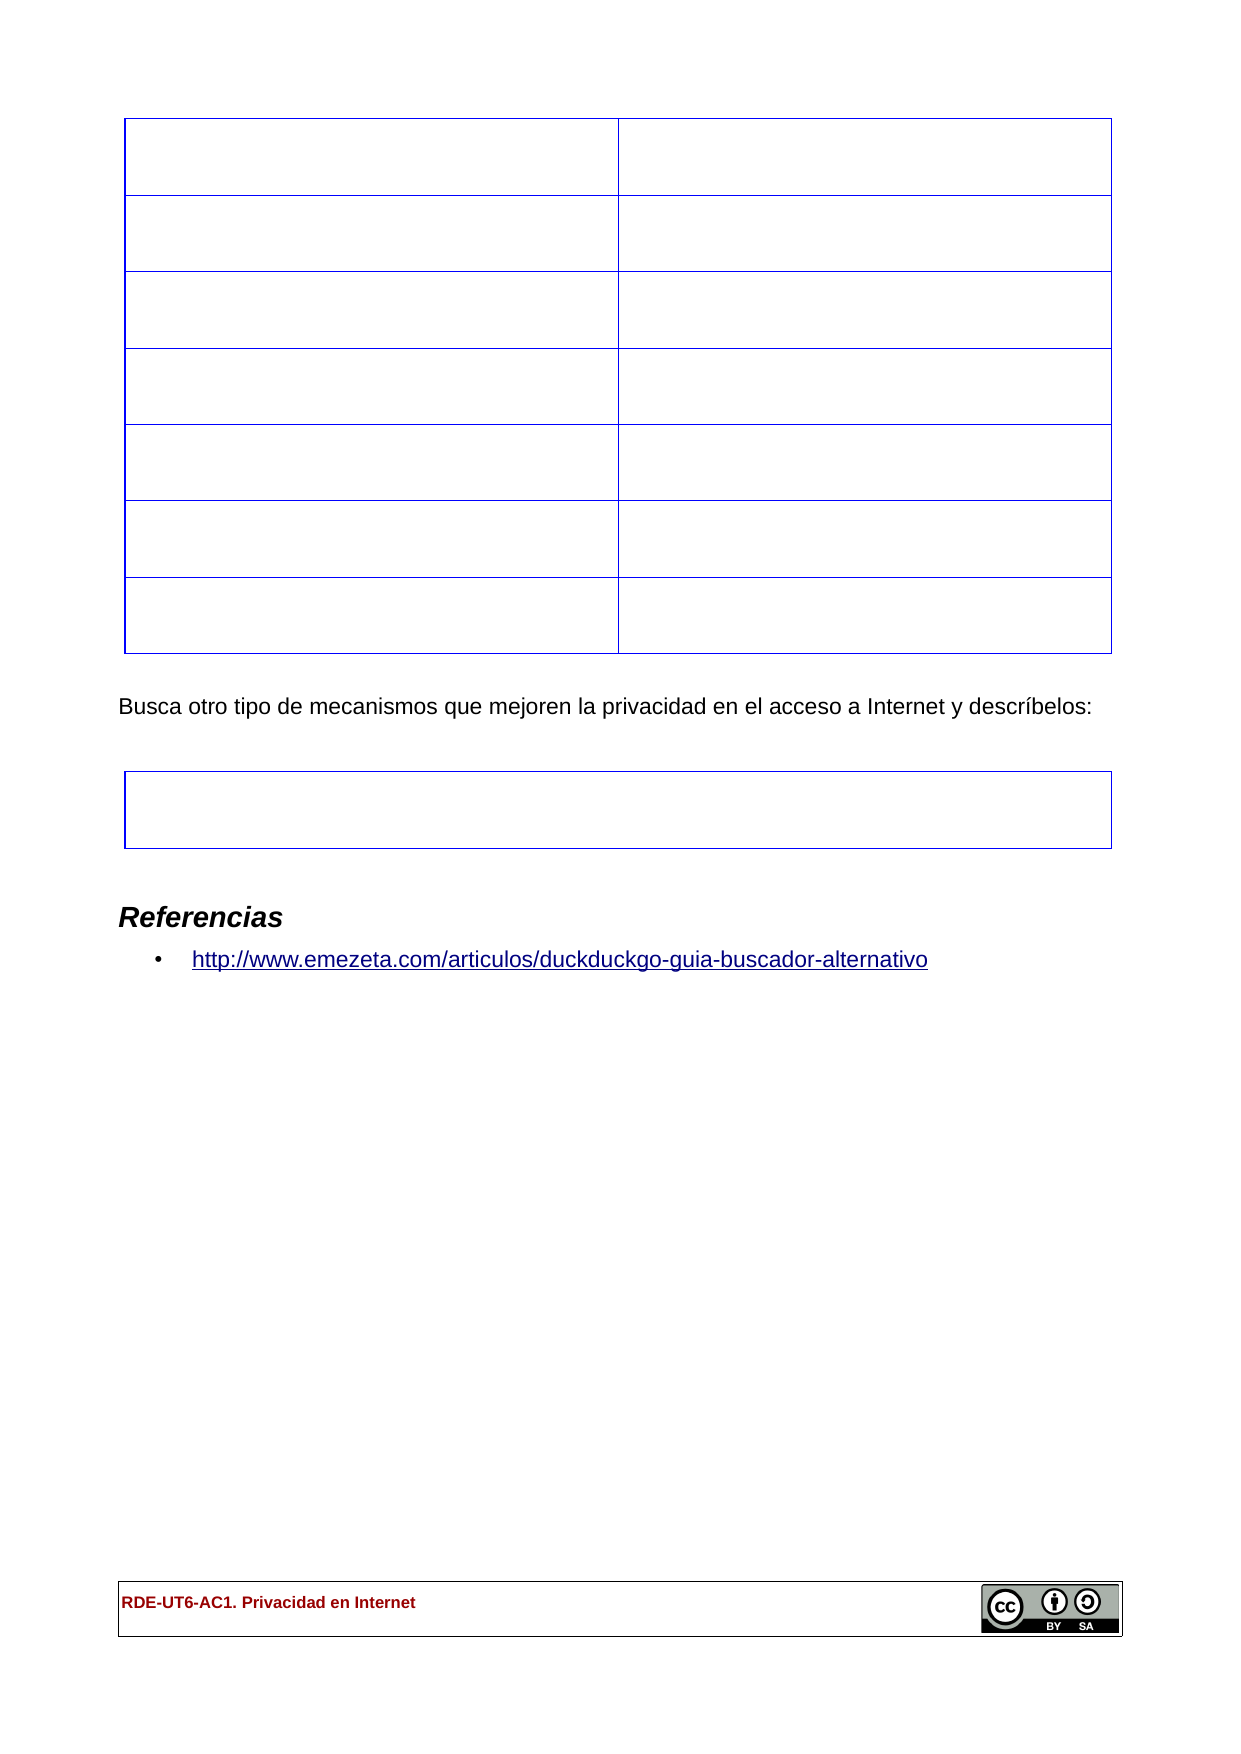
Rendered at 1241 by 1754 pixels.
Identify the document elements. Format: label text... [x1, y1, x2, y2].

table_cell [619, 425, 1111, 500]
picture [981, 1584, 1119, 1633]
table_cell [619, 272, 1111, 347]
list http://www.emezeta.com/articulos/duckduckgo-guia-buscador-alternativo [154, 946, 1122, 972]
table_cell [126, 578, 618, 653]
table_cell [619, 578, 1111, 653]
table_cell [619, 119, 1111, 194]
table_cell [126, 349, 618, 424]
table_header [126, 772, 1111, 847]
subtitle Busca otro tipo de mecanismos que mejoren la privacidad en el acceso a Internet y descríbelos: [118, 693, 1122, 719]
subtitle Referencias [118, 900, 1122, 933]
table_cell [126, 425, 618, 500]
table_cell [619, 196, 1111, 271]
table_cell [126, 272, 618, 347]
table_cell [126, 119, 618, 194]
table_cell [619, 501, 1111, 577]
table_cell [126, 196, 618, 271]
table_cell [126, 501, 618, 577]
table_cell [619, 349, 1111, 424]
